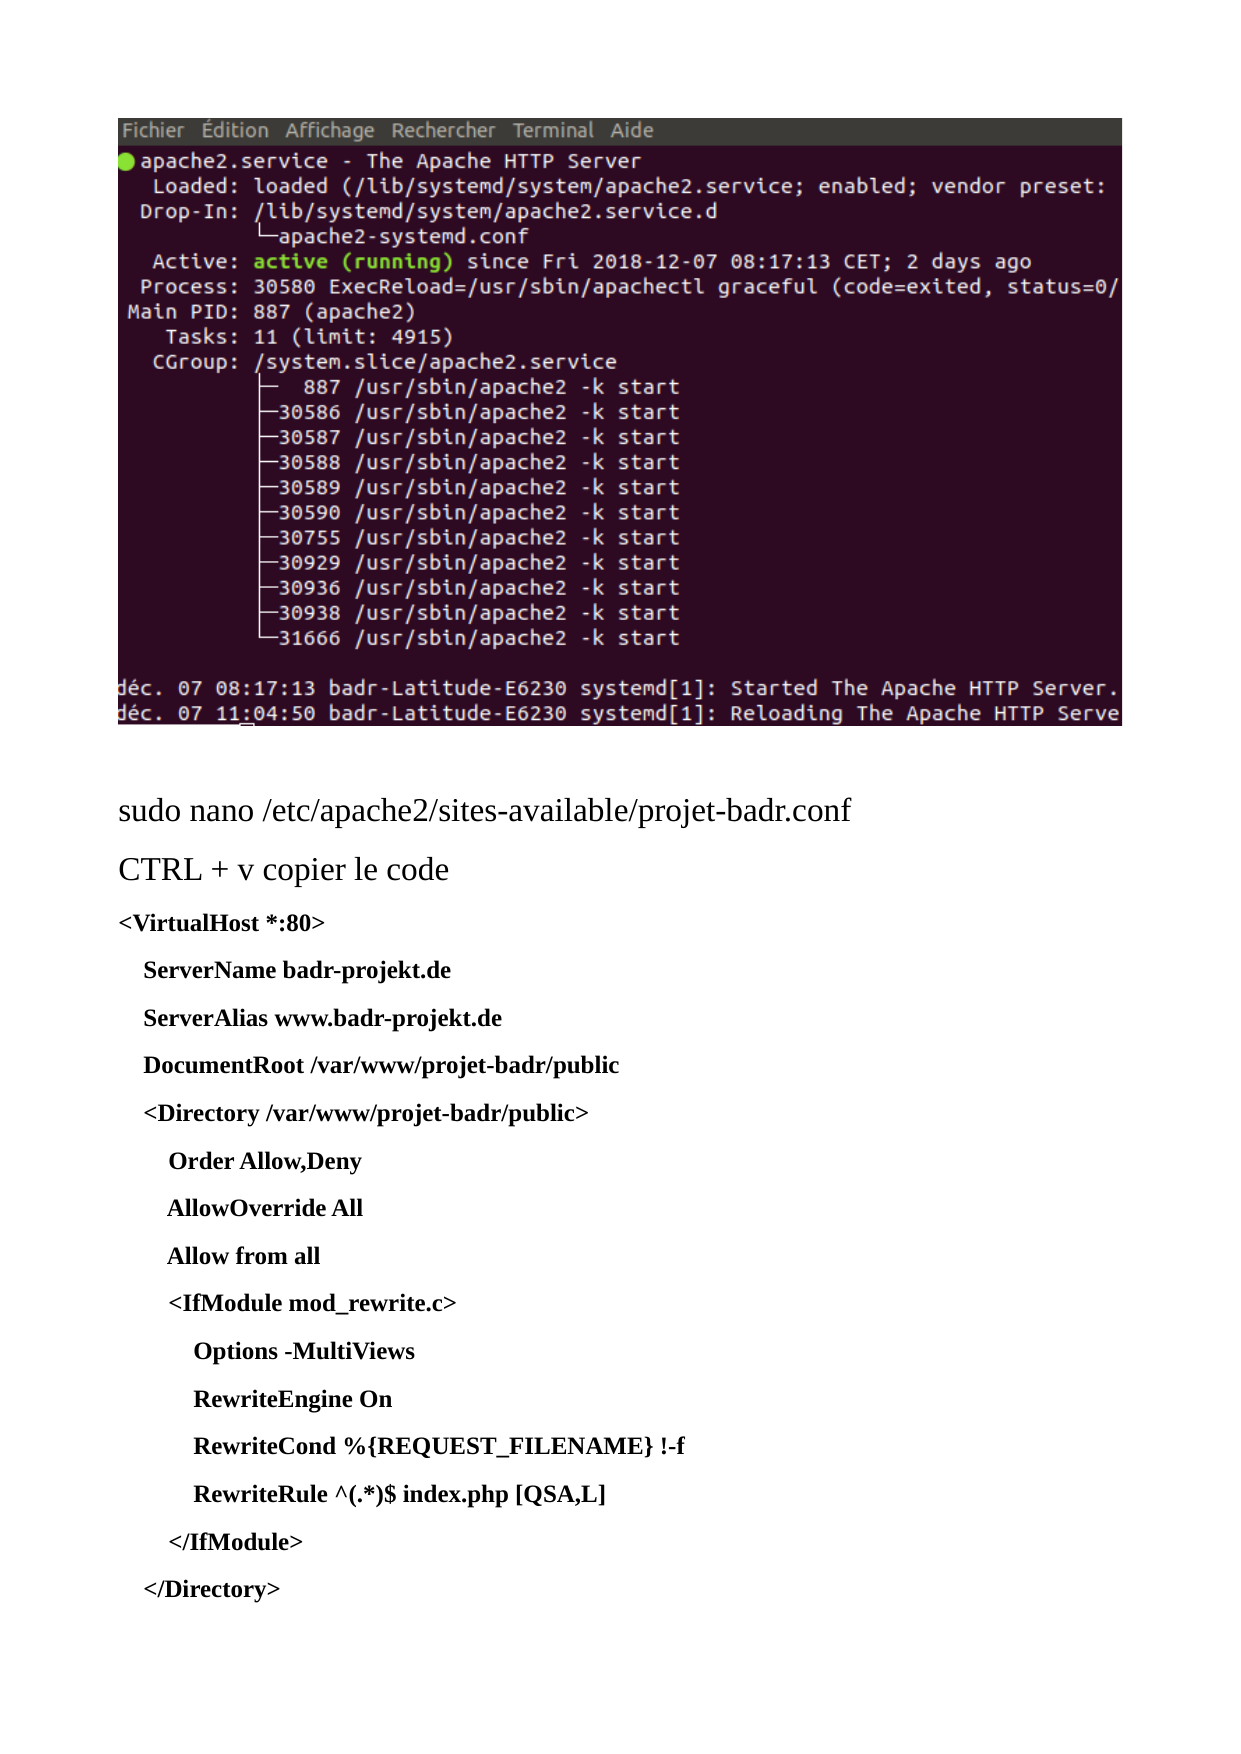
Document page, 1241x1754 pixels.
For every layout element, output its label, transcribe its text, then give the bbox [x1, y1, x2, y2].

text </IfModule> [118, 1527, 1122, 1555]
text </Directory> [118, 1574, 1122, 1603]
text AllowOverride All [118, 1193, 1122, 1222]
text Options -MultiViews [118, 1336, 1122, 1365]
text sudo nano /etc/apache2/sites-available/projet-badr.conf [118, 790, 1122, 829]
text Order Allow,Deny [118, 1146, 1122, 1174]
text ServerAlias www.badr-projekt.de [118, 1003, 1122, 1032]
text RewriteRule ^(.*)$ index.php [QSA,L] [118, 1479, 1122, 1508]
text CTRL + v copier le code [118, 849, 1122, 887]
text RewriteCond %{REQUEST_FILENAME} !-f [118, 1431, 1122, 1460]
text <Directory /var/www/projet-badr/public> [118, 1098, 1122, 1127]
text <IfModule mod_rewrite.c> [118, 1288, 1122, 1317]
text ServerName badr-projekt.de [118, 955, 1122, 984]
text RewriteEngine On [118, 1384, 1122, 1412]
text DocumentRoot /var/www/projet-badr/public [118, 1051, 1122, 1079]
text <VirtualHost *:80> [118, 908, 1122, 936]
picture [118, 118, 1123, 726]
text Allow from all [118, 1241, 1122, 1270]
